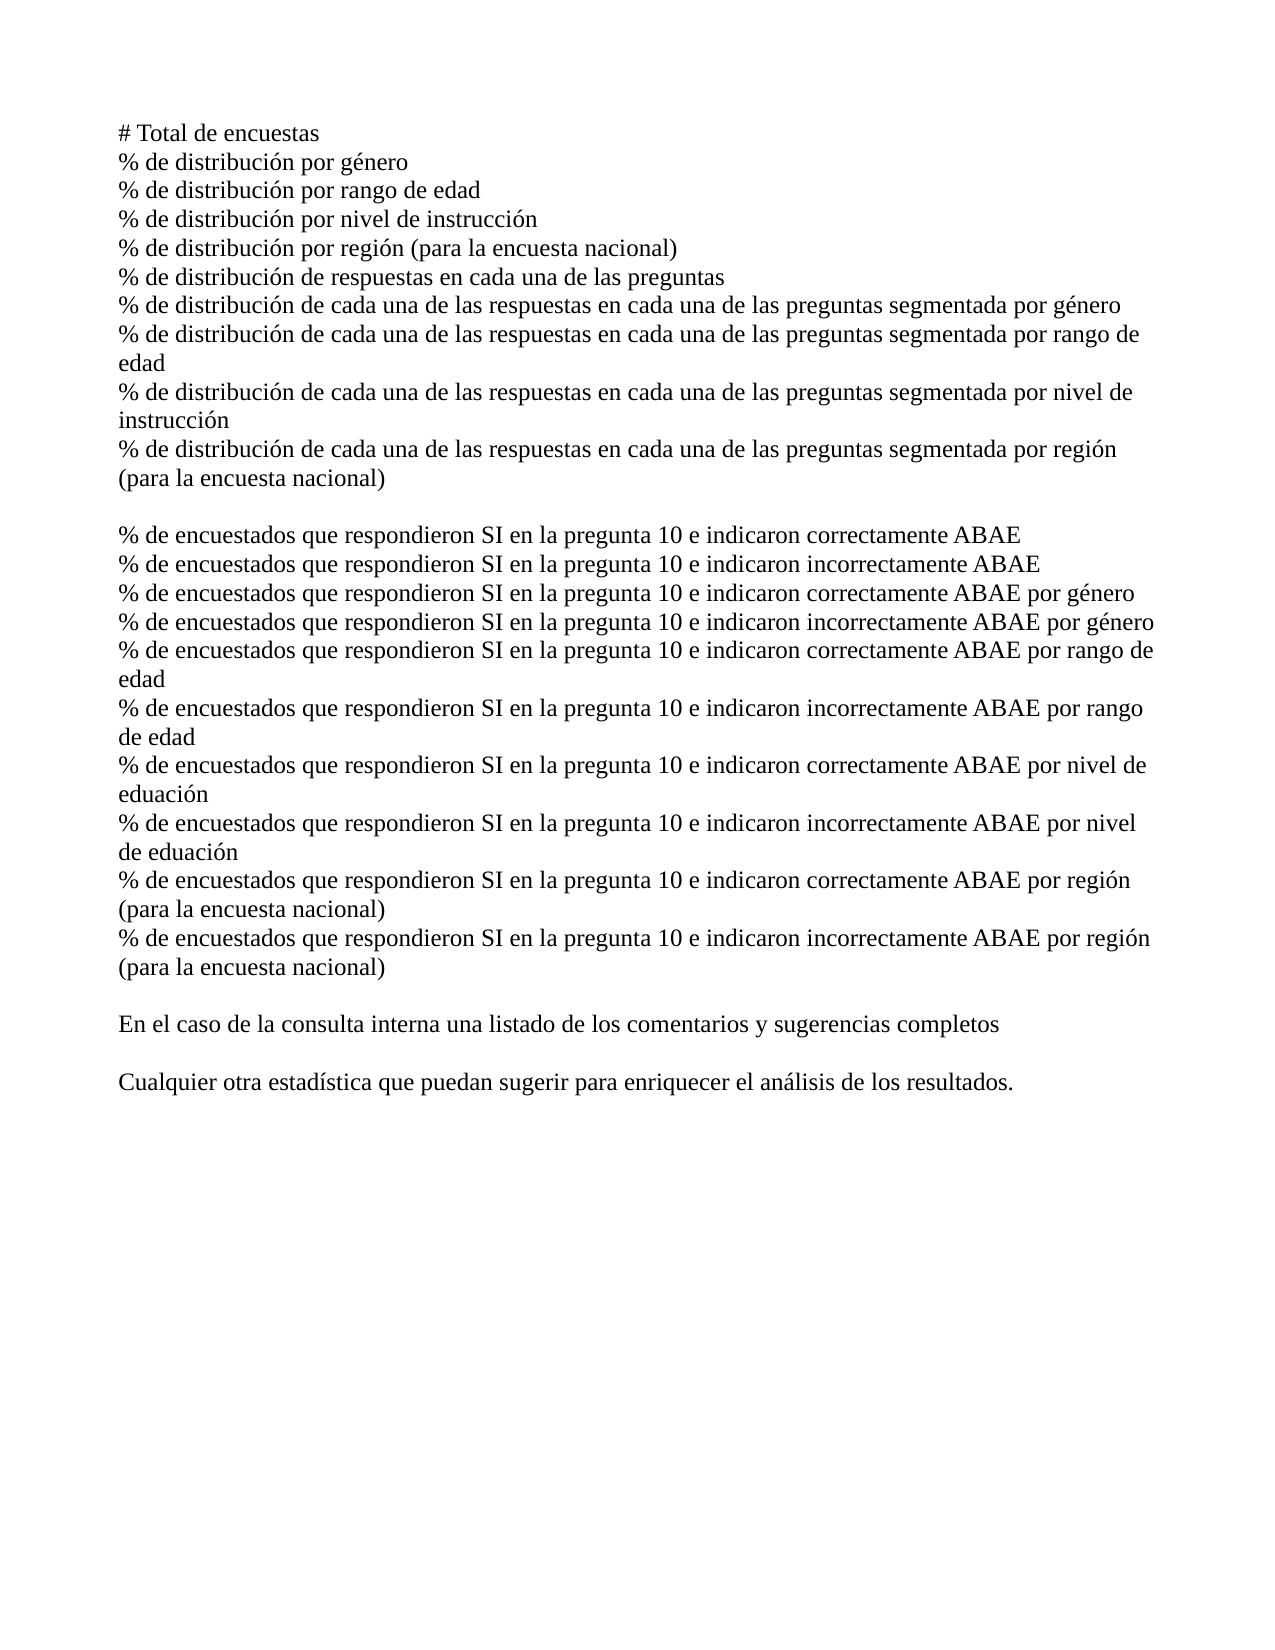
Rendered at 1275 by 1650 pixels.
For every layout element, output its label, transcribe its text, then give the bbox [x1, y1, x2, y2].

text % de distribución por rango de edad [118, 176, 1157, 204]
text % de distribución de cada una de las respuestas en cada una de las preguntas segmentada por nivel de instrucción [118, 377, 1157, 434]
text % de encuestados que respondieron SI en la pregunta 10 e indicaron incorrectamente ABAE por género [118, 607, 1157, 636]
text % de distribución por nivel de instrucción [118, 204, 1157, 233]
text Cualquier otra estadística que puedan sugerir para enriquecer el análisis de los resultados. [118, 1067, 1157, 1096]
text % de distribución de cada una de las respuestas en cada una de las preguntas segmentada por género [118, 291, 1157, 319]
text % de encuestados que respondieron SI en la pregunta 10 e indicaron correctamente ABAE por género [118, 578, 1157, 607]
text % de encuestados que respondieron SI en la pregunta 10 e indicaron correctamente ABAE por región (para la encuesta nacional) [118, 866, 1157, 923]
text % de distribución por región (para la encuesta nacional) [118, 233, 1157, 262]
text % de encuestados que respondieron SI en la pregunta 10 e indicaron incorrectamente ABAE por rango de edad [118, 693, 1157, 751]
text % de encuestados que respondieron SI en la pregunta 10 e indicaron correctamente ABAE por rango de edad [118, 636, 1157, 693]
text % de distribución de respuestas en cada una de las preguntas [118, 262, 1157, 291]
text En el caso de la consulta interna una listado de los comentarios y sugerencias completos [118, 1009, 1157, 1038]
text % de encuestados que respondieron SI en la pregunta 10 e indicaron incorrectamente ABAE por región (para la encuesta nacional) [118, 923, 1157, 981]
text # Total de encuestas [118, 118, 1157, 147]
text % de distribución de cada una de las respuestas en cada una de las preguntas segmentada por rango de edad [118, 319, 1157, 377]
text % de encuestados que respondieron SI en la pregunta 10 e indicaron incorrectamente ABAE por nivel de eduación [118, 808, 1157, 866]
text % de encuestados que respondieron SI en la pregunta 10 e indicaron correctamente ABAE por nivel de eduación [118, 751, 1157, 808]
text % de distribución de cada una de las respuestas en cada una de las preguntas segmentada por región (para la encuesta nacional) [118, 434, 1157, 492]
text % de distribución por género [118, 147, 1157, 176]
text % de encuestados que respondieron SI en la pregunta 10 e indicaron correctamente ABAE [118, 521, 1157, 549]
text % de encuestados que respondieron SI en la pregunta 10 e indicaron incorrectamente ABAE [118, 549, 1157, 578]
